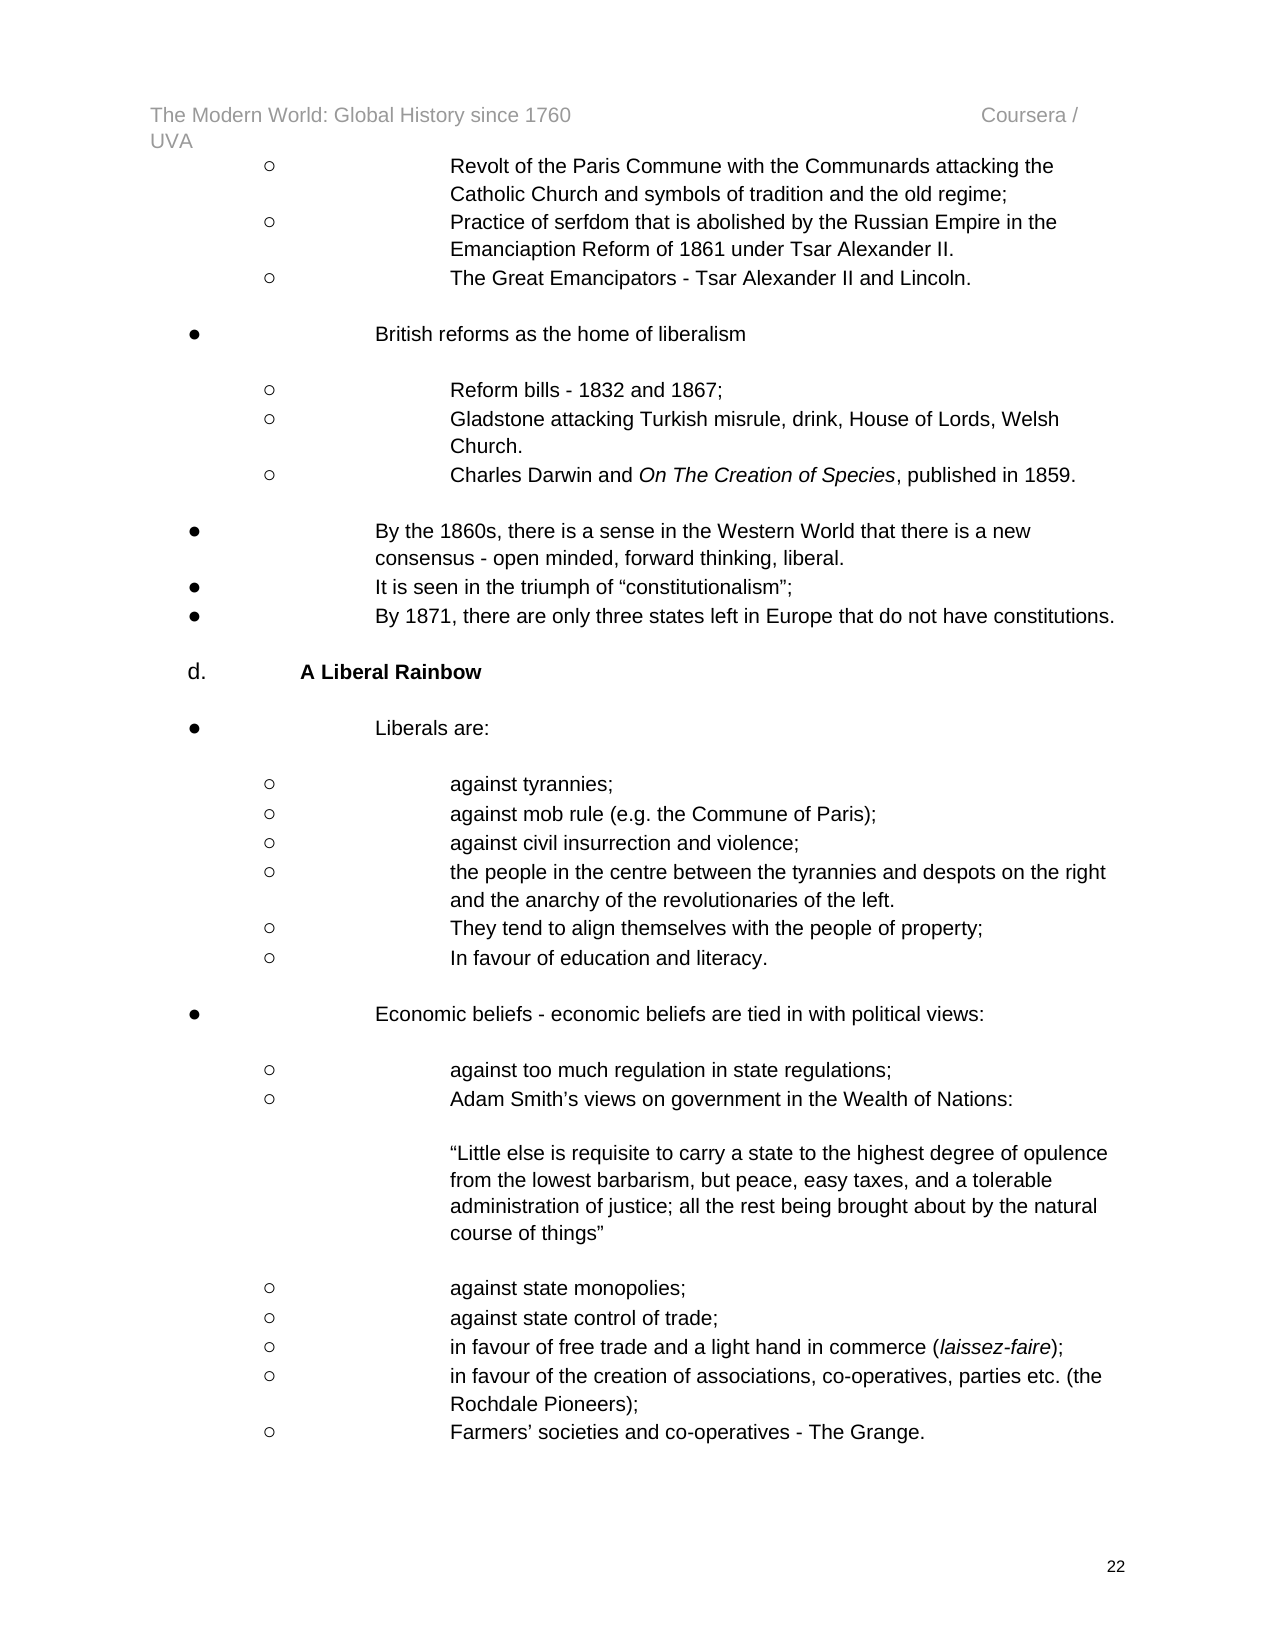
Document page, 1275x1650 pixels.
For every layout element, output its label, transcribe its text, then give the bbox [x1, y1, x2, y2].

list Adam Smith’s views on government in the Wealth of Nations: [262, 1086, 1125, 1111]
list Reform bills - 1832 and 1867; [262, 377, 1125, 402]
list British reforms as the home of liberalism [187, 321, 1125, 346]
list By 1871, there are only three states left in Europe that do not have constitutions. [187, 603, 1125, 628]
list A Liberal Rainbow [187, 659, 1125, 684]
list against mob rule (e.g. the Commune of Paris); [262, 800, 1125, 826]
list Revolt of the Paris Commune with the Communards attacking the Catholic Church and symbols of tradition and the old regime; [262, 153, 1125, 205]
list in favour of the creation of associations, co-operatives, parties etc. (the Rochdale Pioneers); [262, 1363, 1125, 1415]
list against state monopolies; [262, 1275, 1125, 1301]
list against too much regulation in state regulations; [262, 1056, 1125, 1082]
list In favour of education and literacy. [262, 944, 1125, 970]
list Charles Darwin and On The Creation of Species, published in 1859. [262, 462, 1125, 487]
list It is seen in the triumph of “constitutionalism”; [187, 573, 1125, 599]
list Liberals are: [187, 715, 1125, 741]
list Gladstone attacking Turkish misrule, drink, House of Lords, Welsh Church. [262, 406, 1125, 458]
list Farmers’ societies and co-operatives - The Grange. [262, 1419, 1125, 1444]
list against state control of trade; [262, 1304, 1125, 1330]
list in favour of free trade and a light hand in commerce (laissez-faire); [262, 1334, 1125, 1359]
list the people in the centre between the tyrannies and despots on the right and the anarchy of the revolutionaries of the left. [262, 859, 1125, 911]
list By the 1860s, there is a sense in the Western World that there is a new consensus - open minded, forward thinking, liberal. [187, 518, 1125, 570]
list Economic beliefs - economic beliefs are tied in with political views: [187, 1000, 1125, 1026]
text “Little else is requisite to carry a state to the highest degree of opulence from the lowest barbarism, but peace, easy taxes, and a tolerable administration of justice; all the rest being brought about by the natural course of things” [450, 1142, 1125, 1245]
list against tyrannies; [262, 771, 1125, 797]
list The Great Emancipators - Tsar Alexander II and Lincoln. [262, 264, 1125, 290]
list against civil insurrection and violence; [262, 830, 1125, 855]
list They tend to align themselves with the people of property; [262, 915, 1125, 940]
list Practice of serfdom that is abolished by the Russian Empire in the Emanciaption Reform of 1861 under Tsar Alexander II. [262, 209, 1125, 261]
